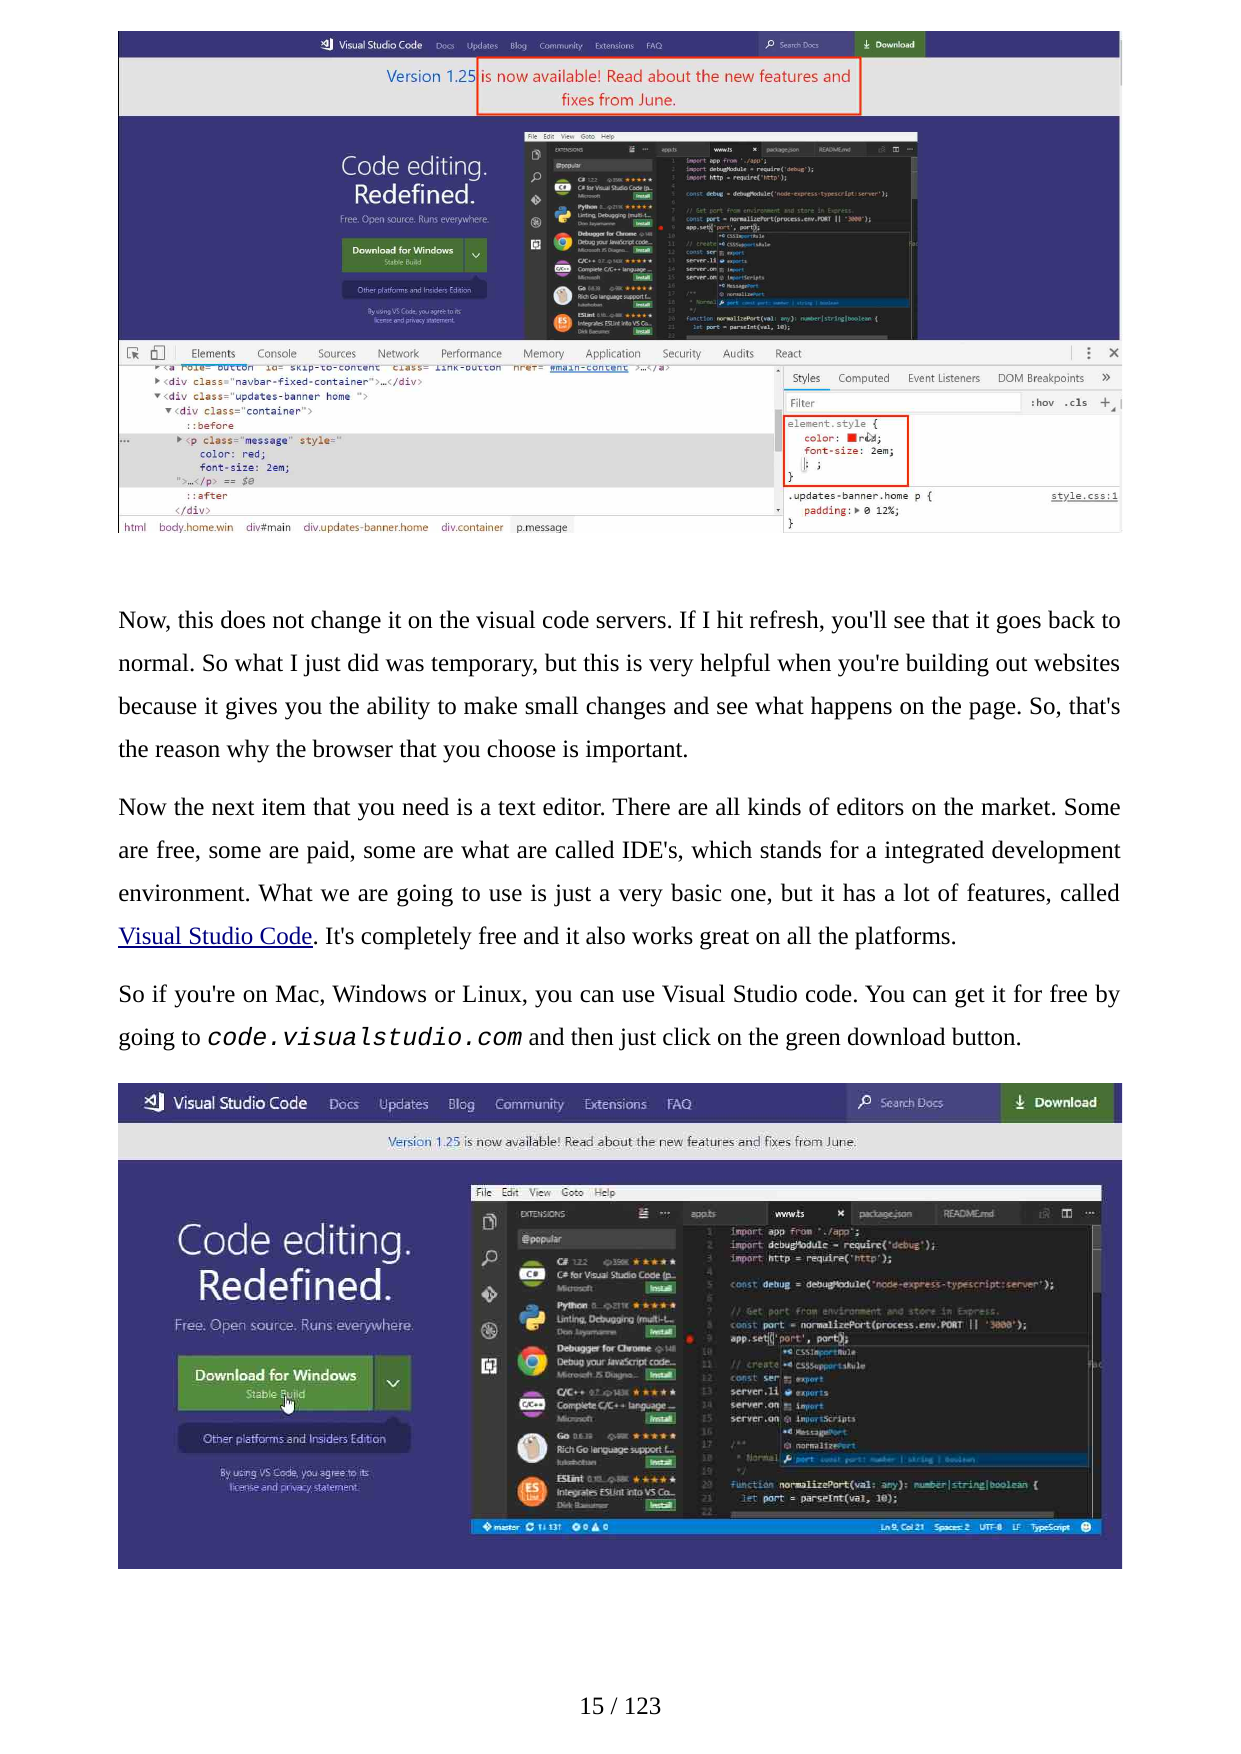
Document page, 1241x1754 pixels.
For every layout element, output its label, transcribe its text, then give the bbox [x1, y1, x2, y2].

text Now, this does not change it on the visual code servers. If I hit refresh, you'll see that it goes back to normal. So what I just did was temporary, but this is very helpful when you're building out websites because it gives you the ability to make small changes and see what happens on the page. So, that's the reason why the browser that you choose is important. [118, 605, 1122, 763]
text Now the next item that you need is a text editor. There are all kinds of editors on the market. Some are free, some are paid, some are what are called IDE's, which stands for a integrated development environment. What we are going to use is just a very basic one, but it has a lot of features, called Visual Studio Code. It's completely free and it also works great on all the platforms. [118, 792, 1122, 950]
text So if you're on Mac, Windows or Linux, you can use Visual Studio code. You can get it for free by going to code.visualstudio.com and then just click on the green download button. [118, 979, 1122, 1053]
picture [118, 1083, 1123, 1569]
picture [118, 31, 1123, 533]
